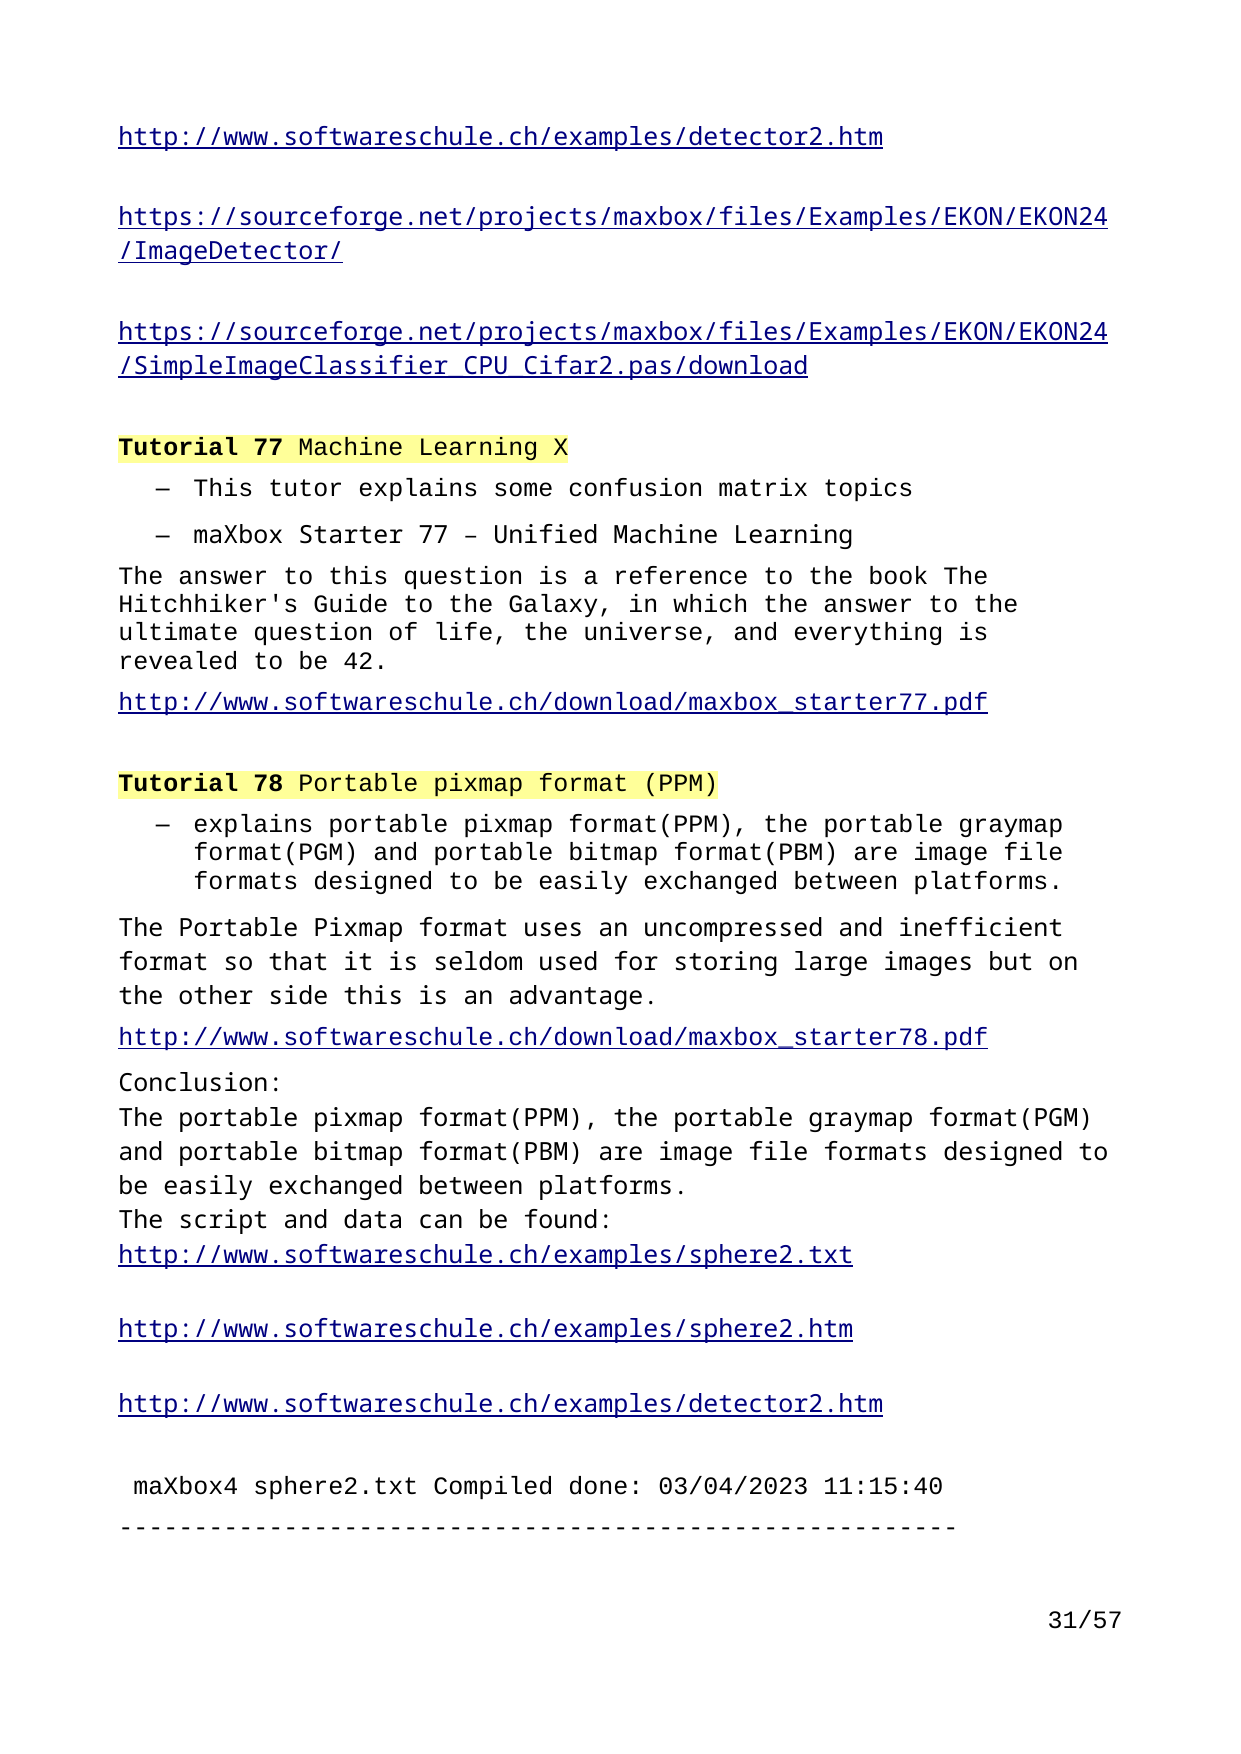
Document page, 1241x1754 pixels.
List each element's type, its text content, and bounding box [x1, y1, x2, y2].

text Tutorial 77 Machine Learning X [118, 435, 1122, 463]
text http://www.softwareschule.ch/examples/detector2.htm [118, 1358, 1122, 1420]
text The answer to this question is a reference to the book The Hitchhiker's Guide to the Galaxy, in which the answer to the ultimate question of life, the universe, and everything is revealed to be 42. [118, 563, 1122, 677]
text -------------------------------------------------------- [118, 1514, 1122, 1543]
text Tutorial 78 Portable pixmap format (PPM) [118, 771, 1122, 799]
text https://sourceforge.net/projects/maxbox/files/Examples/EKON/EKON24/SimpleImageClassifier_CPU_Cifar2.pas/download [118, 279, 1122, 382]
text http://www.softwareschule.ch/download/maxbox_starter77.pdf [118, 689, 1122, 717]
text http://www.softwareschule.ch/examples/sphere2.htm [118, 1283, 1122, 1345]
text http://www.softwareschule.ch/download/maxbox_starter78.pdf [118, 1024, 1122, 1053]
list maXbox Starter 77 – Unified Machine Learning [156, 517, 1122, 551]
list This tutor explains some confusion matrix topics [156, 476, 1122, 504]
text Conclusion: The portable pixmap format(PPM), the portable graymap format(PGM) and portable bitmap format(PBM) are image file formats designed to be easily exchanged between platforms. The script and data can be found: http://www.softwareschule.ch/examples/sphere2.txt [118, 1065, 1122, 1270]
text http://www.softwareschule.ch/examples/detector2.htm [118, 118, 1122, 152]
text https://sourceforge.net/projects/maxbox/files/Examples/EKON/EKON24/ImageDetector/ [118, 165, 1122, 267]
list explains portable pixmap format(PPM), the portable graymap format(PGM) and portable bitmap format(PBM) are image file formats designed to be easily exchanged between platforms. [156, 812, 1122, 897]
text The Portable Pixmap format uses an uncompressed and inefficient format so that it is seldom used for storing large images but on the other side this is an advantage. [118, 909, 1122, 1012]
text maXbox4 sphere2.txt Compiled done: 03/04/2023 11:15:40 [118, 1473, 1122, 1502]
